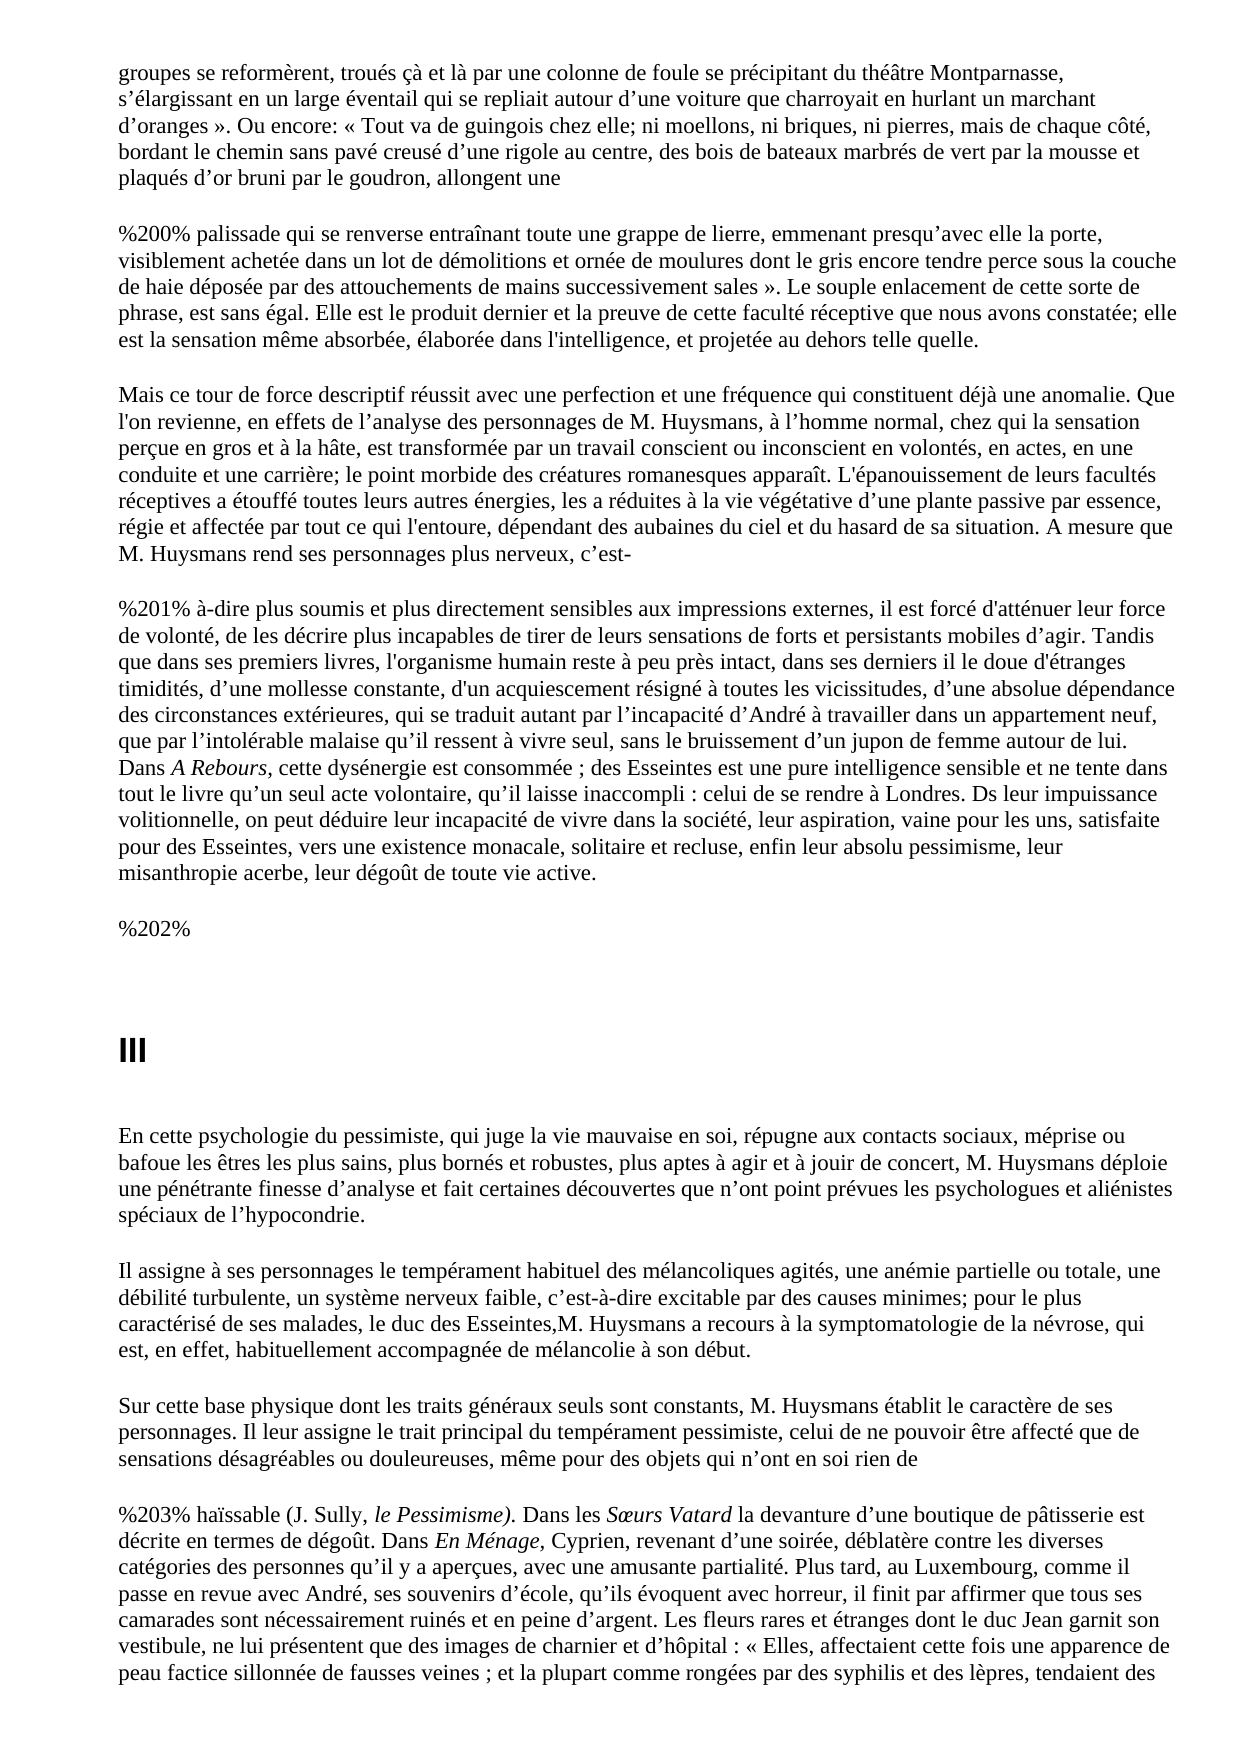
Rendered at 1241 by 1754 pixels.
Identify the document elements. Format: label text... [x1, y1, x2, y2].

text En cette psychologie du pessimiste, qui juge la vie mauvaise en soi, répugne aux contacts sociaux, méprise ou bafoue les êtres les plus sains, plus bornés et robustes, plus aptes à agir et à jouir de concert, M. Huysmans déploie une pénétrante finesse d’analyse et fait certaines découvertes que n’ont point prévues les psychologues et aliénistes spéciaux de l’hypocondrie. [118, 1122, 1181, 1228]
text Sur cette base physique dont les traits généraux seuls sont constants, M. Huysmans établit le caractère de ses personnages. Il leur assigne le trait principal du tempérament pessimiste, celui de ne pouvoir être affecté que de sensations désagréables ou douleureuses, même pour des objets qui n’ont en soi rien de [118, 1392, 1181, 1471]
text %201% à-dire plus soumis et plus directement sensibles aux impressions externes, il est forcé d'atténuer leur force de volonté, de les décrire plus incapables de tirer de leurs sensations de forts et persistants mobiles d’agir. Tandis que dans ses premiers livres, l'organisme humain reste à peu près intact, dans ses derniers il le doue d'étranges timidités, d’une mollesse constante, d'un acquiescement résigné à toutes les vicissitudes, d’une absolue dépendance des circonstances extérieures, qui se traduit autant par l’incapacité d’André à travailler dans un appartement neuf, que par l’intolérable malaise qu’il ressent à vivre seul, sans le bruissement d’un jupon de femme autour de lui. Dans A Rebours, cette dysénergie est consommée ; des Esseintes est une pure intelligence sensible et ne tente dans tout le livre qu’un seul acte volontaire, qu’il laisse inaccompli : celui de se rendre à Londres. Ds leur impuissance volitionnelle, on peut déduire leur incapacité de vivre dans la société, leur aspiration, vaine pour les uns, satisfaite pour des Esseintes, vers une existence monacale, solitaire et recluse, enfin leur absolu pessimisme, leur misanthropie acerbe, leur dégoût de toute vie active. [118, 596, 1181, 885]
text Mais ce tour de force descriptif réussit avec une perfection et une fréquence qui constituent déjà une anomalie. Que l'on revienne, en effets de l’analyse des personnages de M. Huysmans, à l’homme normal, chez qui la sensation perçue en gros et à la hâte, est transformée par un travail conscient ou inconscient en volontés, en actes, en une conduite et une carrière; le point morbide des créatures romanesques apparaît. L'épanouissement de leurs facultés réceptives a étouffé toutes leurs autres énergies, les a réduites à la vie végétative d’une plante passive par essence, régie et affectée par tout ce qui l'entoure, dépendant des aubaines du ciel et du hasard de sa situation. A mesure que M. Huysmans rend ses personnages plus nerveux, c’est- [118, 382, 1181, 566]
text %202% [118, 915, 1181, 941]
text Il assigne à ses personnages le tempérament habituel des mélancoliques agités, une anémie partielle ou totale, une débilité turbulente, un système nerveux faible, c’est-à-dire excitable par des causes minimes; pour le plus caractérisé de ses malades, le duc des Esseintes,M. Huysmans a recours à la symptomatologie de la névrose, qui est, en effet, habituellement accompagnée de mélancolie à son début. [118, 1257, 1181, 1363]
text %200% palissade qui se renverse entraînant toute une grappe de lierre, emmenant presqu’avec elle la porte, visiblement achetée dans un lot de démolitions et ornée de moulures dont le gris encore tendre perce sous la couche de haie déposée par des attouchements de mains successivement sales ». Le souple enlacement de cette sorte de phrase, est sans égal. Elle est le produit dernier et la preuve de cette faculté réceptive que nous avons constatée; elle est la sensation même absorbée, élaborée dans l'intelligence, et projetée au dehors telle quelle. [118, 220, 1181, 352]
text %203% haïssable (J. Sully, le Pessimisme). Dans les Sœurs Vatard la devanture d’une boutique de pâtisserie est décrite en termes de dégoût. Dans En Ménage, Cyprien, revenant d’une soirée, déblatère contre les diverses catégories des personnes qu’il y a aperçues, avec une amusante partialité. Plus tard, au Luxembourg, comme il passe en revue avec André, ses souvenirs d’école, qu’ils évoquent avec horreur, il finit par affirmer que tous ses camarades sont nécessairement ruinés et en peine d’argent. Les fleurs rares et étranges dont le duc Jean garnit son vestibule, ne lui présentent que des images de charnier et d’hôpital : « Elles, affectaient cette fois une apparence de peau factice sillonnée de fausses veines ; et la plupart comme rongées par des syphilis et des lèpres, tendaient des [118, 1501, 1181, 1685]
text groupes se reformèrent, troués çà et là par une colonne de foule se précipitant du théâtre Montparnasse, s’élargissant en un large éventail qui se repliait autour d’une voiture que charroyait en hurlant un marchant d’oranges ». Ou encore: « Tout va de guingois chez elle; ni moellons, ni briques, ni pierres, mais de chaque côté, bordant le chemin sans pavé creusé d’une rigole au centre, des bois de bateaux marbrés de vert par la mousse et plaqués d’or bruni par le goudron, allongent une [118, 59, 1181, 191]
subtitle III [118, 1030, 1181, 1070]
